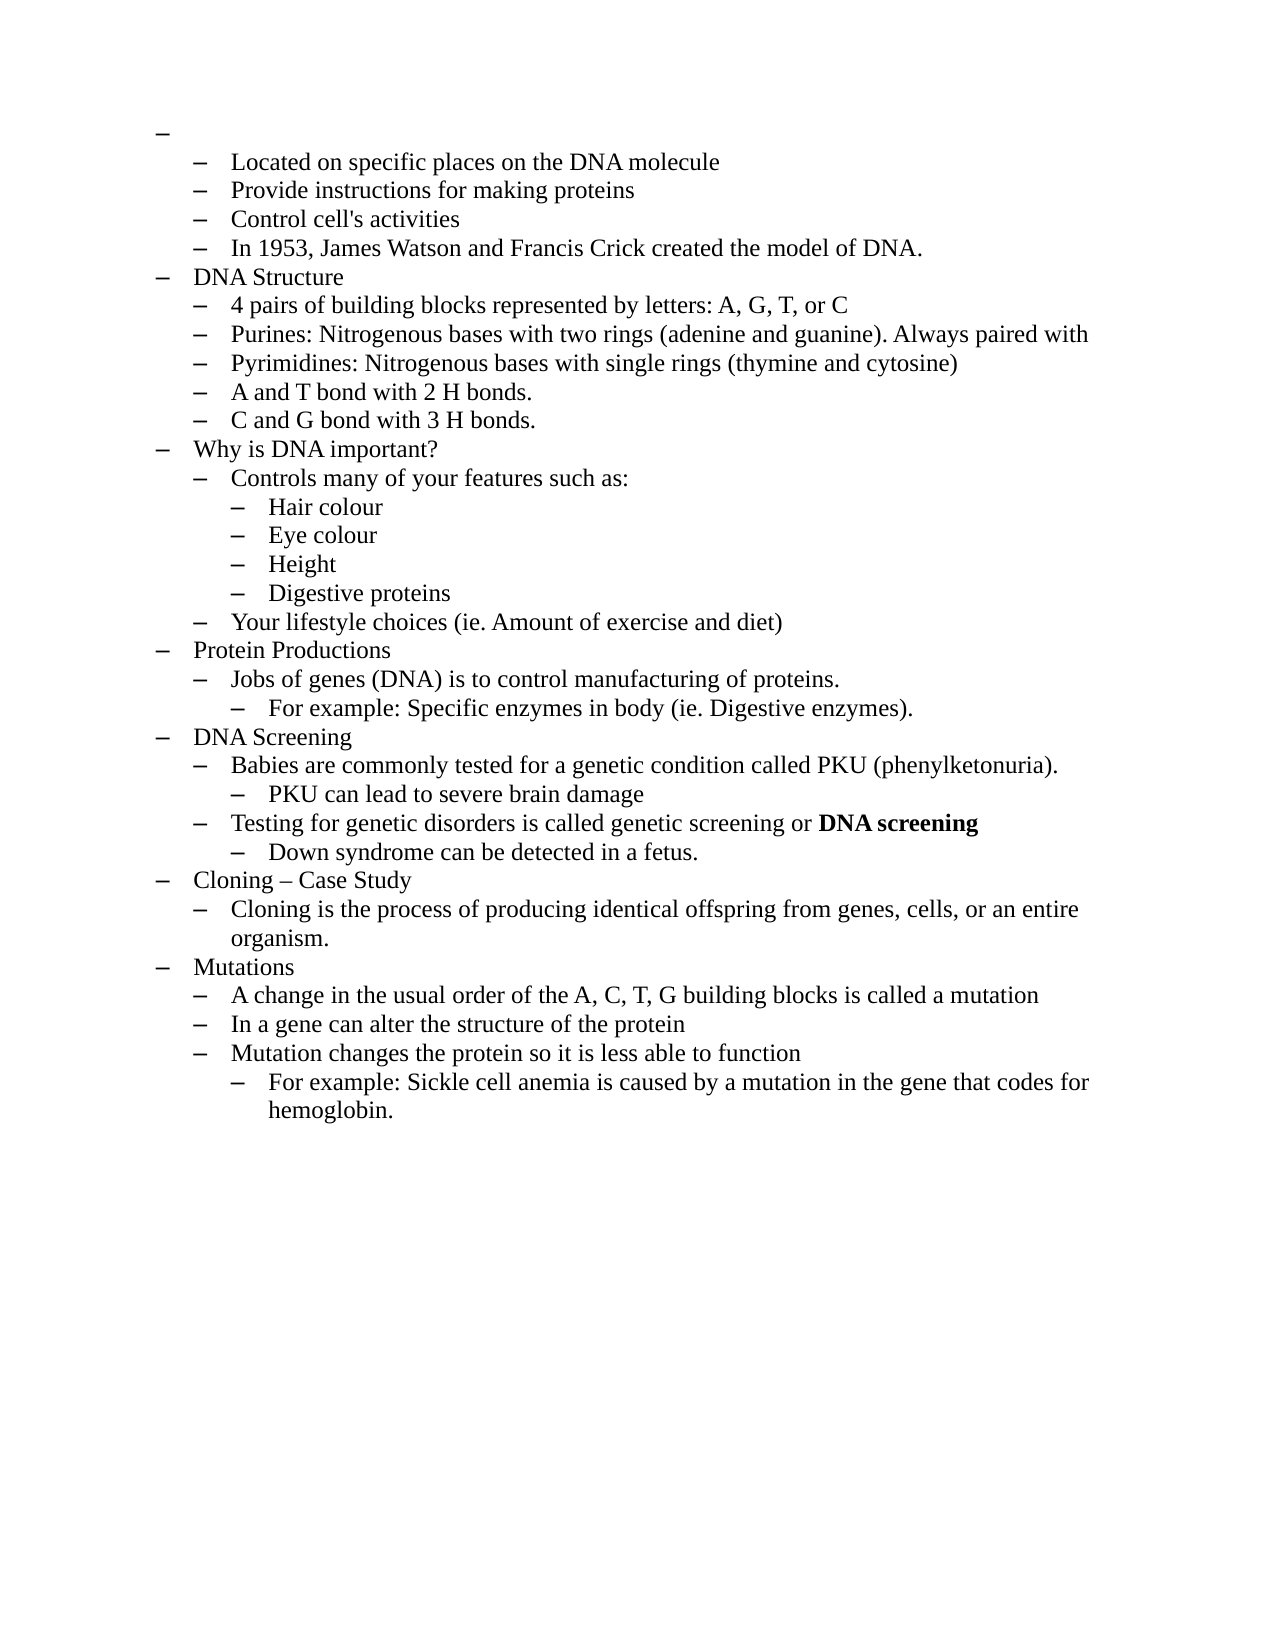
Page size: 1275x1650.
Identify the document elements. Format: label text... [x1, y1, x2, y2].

list Testing for genetic disorders is called genetic screening or DNA screening [193, 808, 1157, 837]
list Cloning is the process of producing identical offspring from genes, cells, or an entire organism. [193, 894, 1157, 952]
list For example: Sickle cell anemia is caused by a mutation in the gene that codes for hemoglobin. [231, 1067, 1157, 1124]
list Cloning – Case Study [156, 866, 1157, 894]
list Eye colour [231, 521, 1157, 549]
list Your lifestyle choices (ie. Amount of exercise and diet) [193, 607, 1157, 636]
list Control cell's activities [193, 204, 1157, 233]
list C and G bond with 3 H bonds. [193, 406, 1157, 434]
list Pyrimidines: Nitrogenous bases with single rings (thymine and cytosine) [193, 348, 1157, 377]
list Height [231, 549, 1157, 578]
list Down syndrome can be detected in a fetus. [231, 837, 1157, 866]
list Provide instructions for making proteins [193, 176, 1157, 204]
list In 1953, James Watson and Francis Crick created the model of DNA. [193, 233, 1157, 262]
list PKU can lead to severe brain damage [231, 779, 1157, 808]
list Protein Productions [156, 636, 1157, 664]
list In a gene can alter the structure of the protein [193, 1009, 1157, 1038]
list For example: Specific enzymes in body (ie. Digestive enzymes). [231, 693, 1157, 722]
list Digestive proteins [231, 578, 1157, 607]
list Controls many of your features such as: [193, 463, 1157, 492]
list Hair colour [231, 492, 1157, 521]
list Mutations [156, 952, 1157, 981]
list A change in the usual order of the A, C, T, G building blocks is called a mutation [193, 981, 1157, 1009]
list 4 pairs of building blocks represented by letters: A, G, T, or C [193, 291, 1157, 319]
list DNA Screening [156, 722, 1157, 751]
list Mutation changes the protein so it is less able to function [193, 1038, 1157, 1067]
list DNA Structure [156, 262, 1157, 291]
list Why is DNA important? [156, 434, 1157, 463]
list A and T bond with 2 H bonds. [193, 377, 1157, 406]
list Jobs of genes (DNA) is to control manufacturing of proteins. [193, 664, 1157, 693]
list Located on specific places on the DNA molecule [193, 147, 1157, 176]
list Babies are commonly tested for a genetic condition called PKU (phenylketonuria). [193, 751, 1157, 779]
list Purines: Nitrogenous bases with two rings (adenine and guanine). Always paired with [193, 319, 1157, 348]
